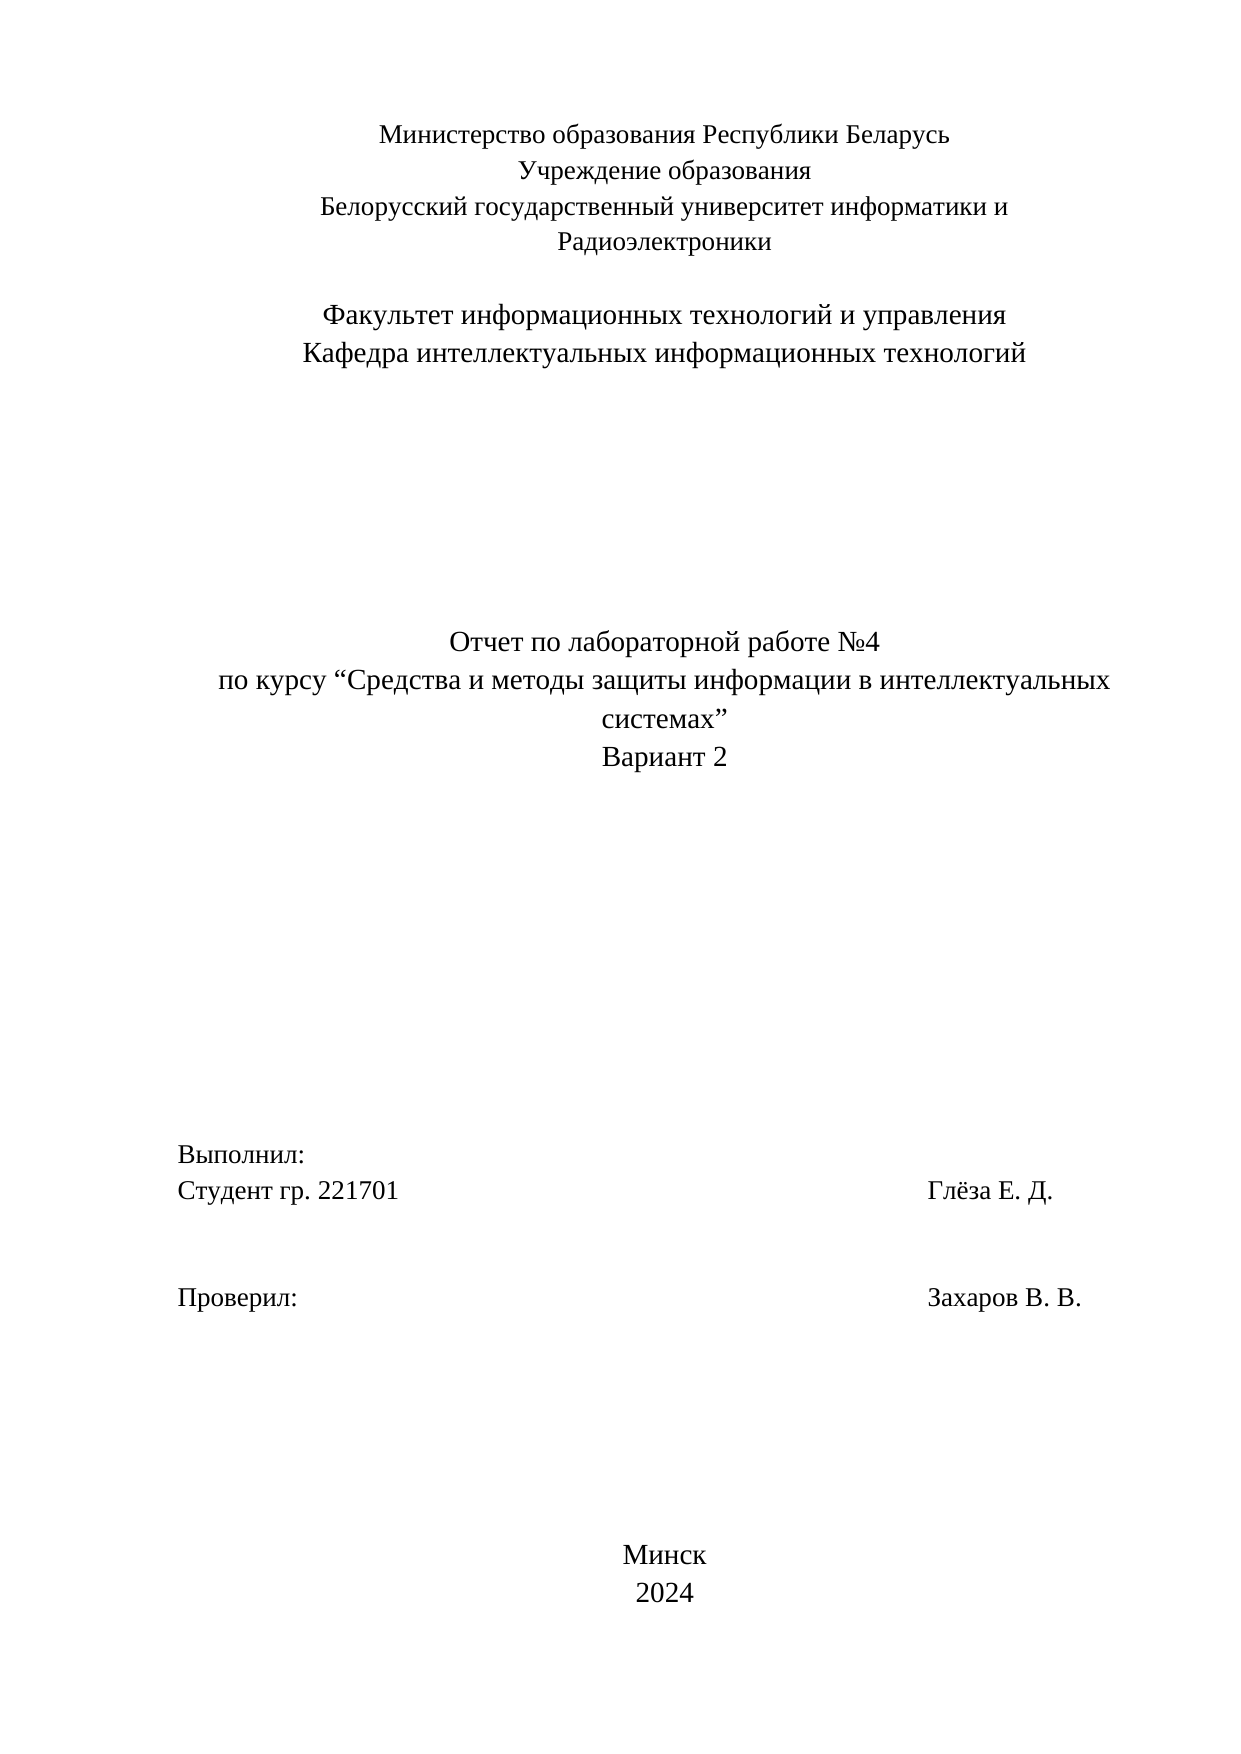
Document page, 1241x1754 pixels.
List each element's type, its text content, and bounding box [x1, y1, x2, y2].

text Вариант 2 [177, 739, 1152, 773]
text Студент гр. 221701 Глёза Е. Д. [177, 1174, 1152, 1205]
text Министерство образования Республики Беларусь [177, 118, 1152, 149]
text Учреждение образования [177, 154, 1152, 185]
text Белорусский государственный университет информатики и [177, 189, 1152, 221]
text Факультет информационных технологий и управления [177, 297, 1152, 330]
text Выполнил: [177, 1138, 1152, 1169]
text Проверил: Захаров В. В. [177, 1281, 1152, 1312]
text Отчет по лабораторной работе №4 [177, 624, 1152, 657]
text Кафедра интеллектуальных информационных технологий [177, 335, 1152, 369]
text Минск [177, 1537, 1152, 1570]
text по курсу “Средства и методы защиты информации в интеллектуальных системах” [177, 662, 1152, 734]
text Радиоэлектроники [177, 225, 1152, 256]
text 2024 [177, 1575, 1152, 1609]
